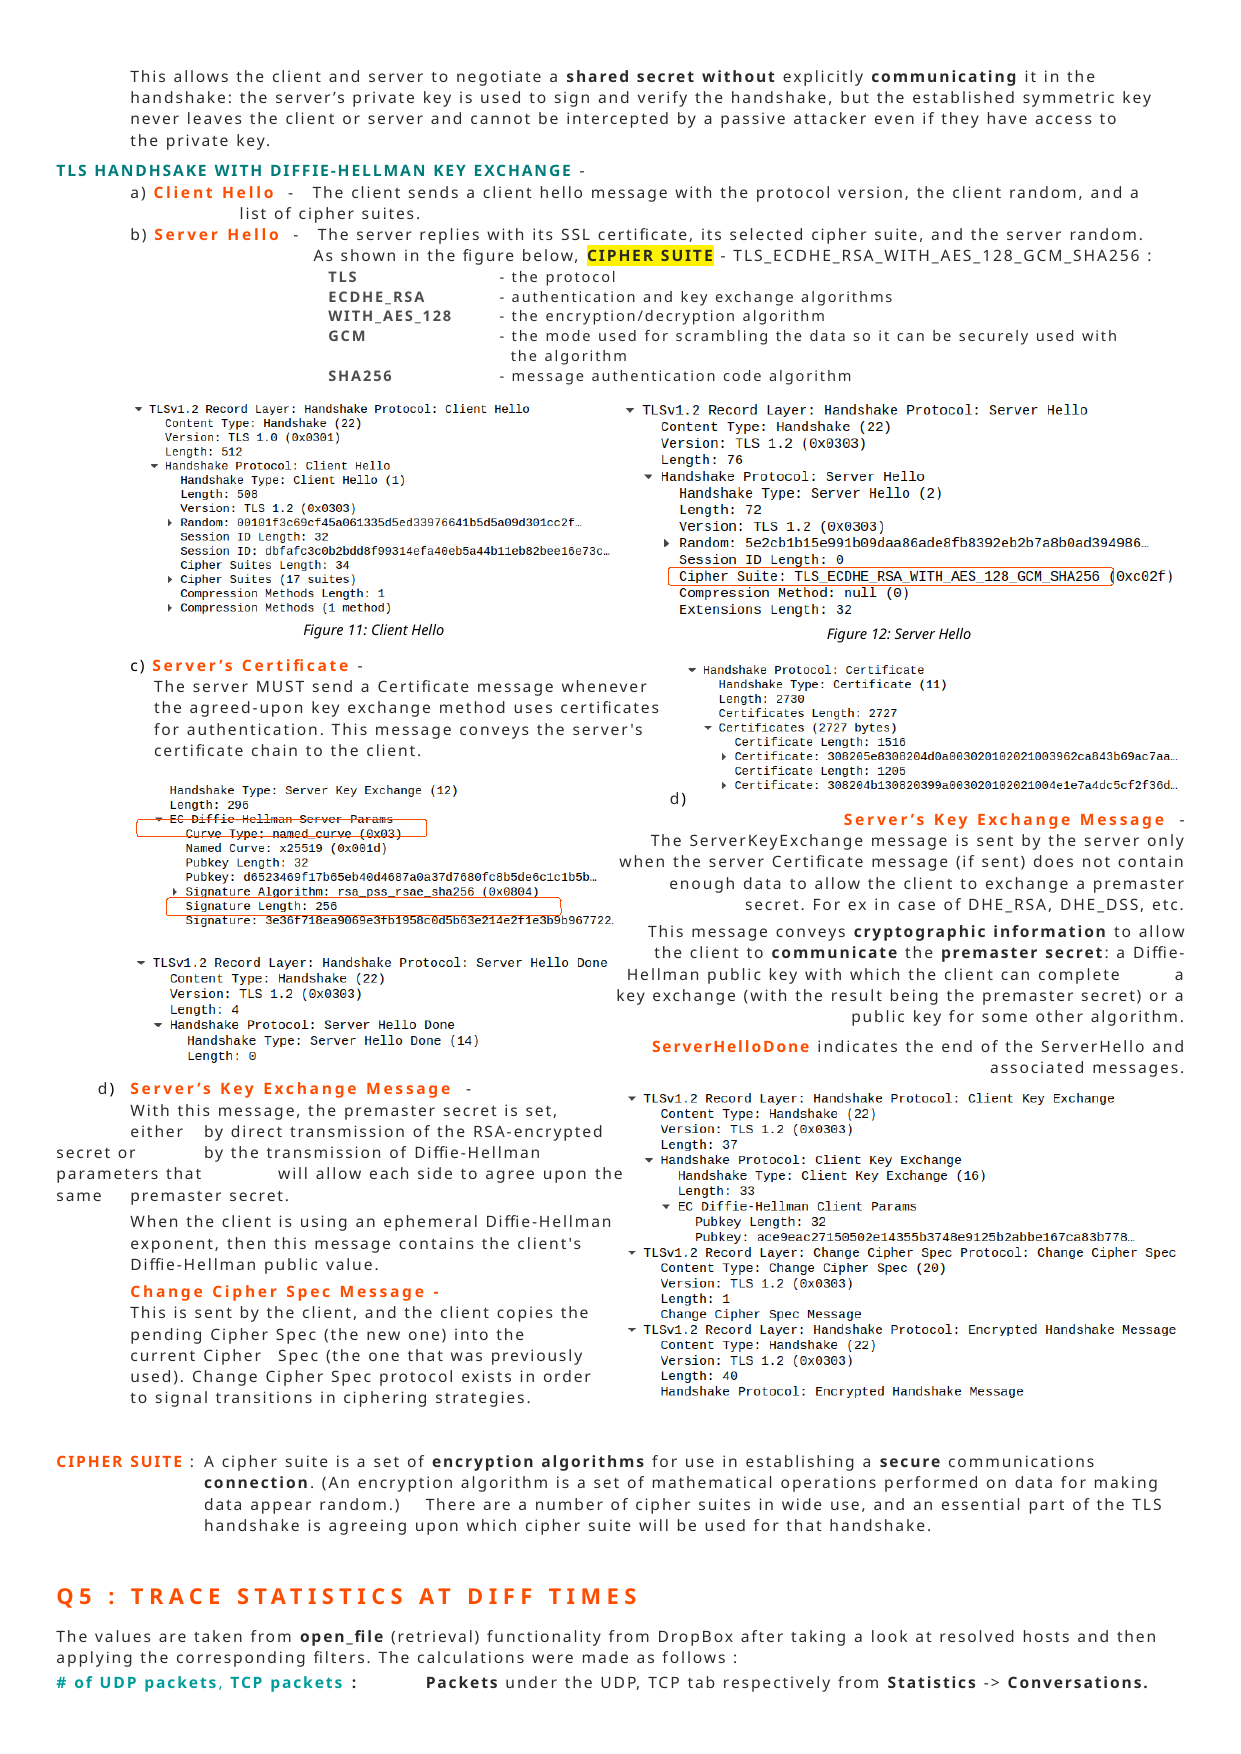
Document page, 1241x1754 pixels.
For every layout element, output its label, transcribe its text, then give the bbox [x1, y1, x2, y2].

text This message conveys cryptographic information to allow the client to communicate the premaster secret: a Diffie-Hellman public key with which the client can complete a key exchange (with the result being the premaster secret) or a public key for some other algorithm. [56, 921, 1184, 1027]
text Change Cipher Spec Message - [56, 1281, 625, 1302]
text Figure 12: Server Hello [619, 619, 1181, 644]
text b) Server Hello - The server replies with its SSL certificate, its selected cipher suite, and the server random. [56, 224, 1184, 245]
picture [146, 785, 615, 928]
text This is sent by the client, and the client copies the pending Cipher Spec (the new one) into the current Cipher Spec (the one that was previously used). Change Cipher Spec protocol exists in order to signal transitions in ciphering strategies. [56, 1302, 1184, 1408]
text ServerHelloDone indicates the end of the ServerHello and associated messages. [56, 1036, 1184, 1078]
picture [136, 957, 614, 1065]
picture [685, 665, 1183, 795]
list ECDHE_RSA - authentication and key exchange algorithms [56, 286, 1184, 306]
text c) Server’s Certificate - [56, 655, 1184, 676]
text d) Server’s Key Exchange Message - [615, 787, 1184, 830]
text The ServerKeyExchange message is sent by the server only when the server Certificate message (if sent) does not contain enough data to allow the client to exchange a premaster secret. For ex in case of DHE_RSA, DHE_DSS, etc. [615, 830, 1184, 915]
text [56, 787, 146, 830]
text [56, 830, 146, 915]
text Q5 : TRACE STATISTICS AT DIFF TIMES [56, 1581, 1184, 1611]
text When the client is using an ephemeral Diffie-Hellman exponent, then this message contains the client's Diffie-Hellman public value. [56, 1211, 625, 1275]
text CIPHER SUITE : A cipher suite is a set of encryption algorithms for use in establishing a secure communications connection. (An encryption algorithm is a set of mathematical operations performed on data for making data appear random.) There are a number of cipher suites in wide use, and an essential part of the TLS handshake is agreeing upon which cipher suite will be used for that handshake. [56, 1451, 1184, 1536]
text With this message, the premaster secret is set, either by direct transmission of the RSA-encrypted secret or by the transmission of Diffie-Hellman parameters that will allow each side to agree upon the same premaster secret. [56, 1099, 625, 1206]
list GCM - the mode used for scrambling the data so it can be securely used with the algorithm [56, 326, 1184, 366]
picture [625, 1091, 1182, 1401]
list SHA256 - message authentication code algorithm [56, 366, 1184, 386]
text applying the corresponding filters. The calculations were made as follows : [56, 1647, 1184, 1668]
text The values are taken from open_file (retrieval) functionality from DropBox after taking a look at resolved hosts and then [56, 1626, 1184, 1647]
text As shown in the figure below, CIPHER SUITE - TLS_ECDHE_RSA_WITH_AES_128_GCM_SHA256 : [56, 245, 1184, 266]
text Figure 11: Client Hello [130, 615, 619, 640]
text a) Client Hello - The client sends a client hello message with the protocol version, the client random, and a list of cipher suites. [56, 181, 1184, 224]
list WITH_AES_128 - the encryption/decryption algorithm [56, 306, 1184, 326]
text TLS HANDHSAKE WITH DIFFIE-HELLMAN KEY EXCHANGE - [56, 160, 1184, 181]
text This allows the client and server to negotiate a shared secret without explicitly communicating it in the handshake: the server’s private key is used to sign and verify the handshake, but the established symmetric key never leaves the client or server and cannot be intercepted by a passive attacker even if they have access to the private key. [56, 66, 1184, 151]
text # of UDP packets, TCP packets : Packets under the UDP, TCP tab respectively from Statistics -> Conversations. [56, 1672, 1184, 1693]
text d) Server’s Key Exchange Message - [56, 1078, 1184, 1099]
picture [130, 404, 1181, 619]
text The server MUST send a Certificate message whenever the agreed-upon key exchange method uses certificates for authentication. This message conveys the server's certificate chain to the client. [56, 676, 685, 761]
list TLS - the protocol [56, 266, 1184, 286]
